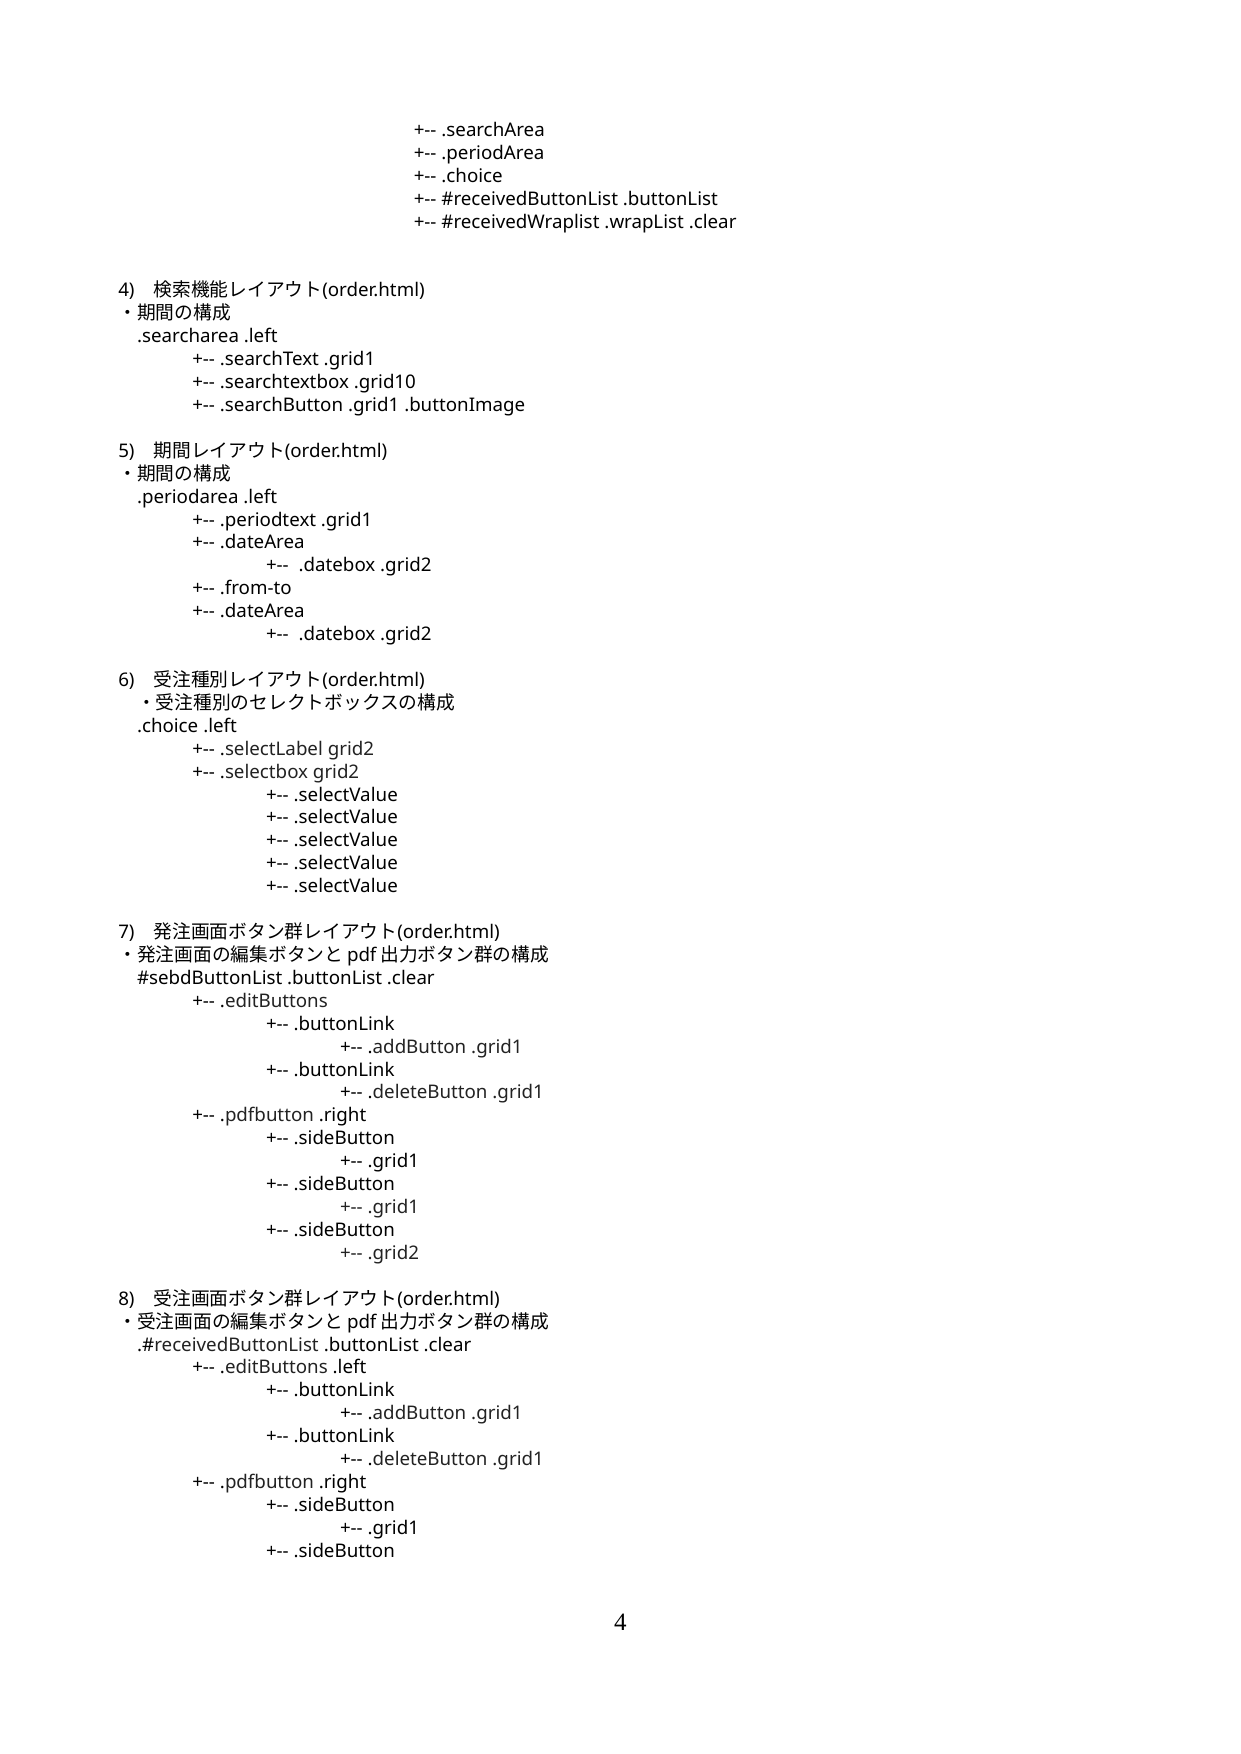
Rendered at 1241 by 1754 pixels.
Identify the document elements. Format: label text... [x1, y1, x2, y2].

text +-- .searchText .grid1 [118, 347, 1122, 370]
text ・期間の構成 [118, 301, 1122, 324]
text +-- .buttonLink [118, 1378, 1122, 1401]
text +-- .selectLabel grid2 [118, 737, 1122, 760]
text 6) 受注種別レイアウト(order.html) [118, 668, 1122, 691]
text +-- .datebox .grid2 [118, 553, 1122, 576]
text .choice .left [118, 714, 1122, 737]
text +-- .buttonLink [118, 1012, 1122, 1035]
text +-- .pdfbutton .right [118, 1470, 1122, 1493]
text +-- .buttonLink [118, 1058, 1122, 1081]
text +-- .addButton .grid1 [118, 1401, 1122, 1424]
text +-- #receivedWraplist .wrapList .clear [118, 210, 1122, 233]
text 8) 受注画面ボタン群レイアウト(order.html) [118, 1287, 1122, 1310]
text ・受注画面の編集ボタンとpdf出力ボタン群の構成 [118, 1310, 1122, 1333]
text +-- .searchButton .grid1 .buttonImage [118, 393, 1122, 416]
text +-- .choice [118, 164, 1122, 187]
text +-- #receivedButtonList .buttonList [118, 187, 1122, 210]
text +-- .sideButton [118, 1172, 1122, 1195]
text #sebdButtonList .buttonList .clear [118, 966, 1122, 989]
text .searcharea .left [118, 324, 1122, 347]
text +-- .dateArea [118, 599, 1122, 622]
text +-- .datebox .grid2 [118, 622, 1122, 645]
text .#receivedButtonList .buttonList .clear [118, 1333, 1122, 1356]
text +-- .from-to [118, 576, 1122, 599]
text +-- .deleteButton .grid1 [118, 1081, 1122, 1103]
text +-- .periodtext .grid1 [118, 508, 1122, 531]
text +-- .searchtextbox .grid10 [118, 370, 1122, 393]
text +-- .sideButton [118, 1126, 1122, 1149]
text +-- .selectValue [118, 851, 1122, 874]
text +-- .buttonLink [118, 1424, 1122, 1447]
text +-- .addButton .grid1 [118, 1035, 1122, 1058]
text +-- .pdfbutton .right [118, 1103, 1122, 1126]
text +-- .grid1 [118, 1149, 1122, 1172]
text +-- .editButtons [118, 989, 1122, 1012]
text +-- .selectValue [118, 783, 1122, 806]
text +-- .grid1 [118, 1516, 1122, 1539]
text 4) 検索機能レイアウト(order.html) [118, 278, 1122, 301]
text ・期間の構成 [118, 462, 1122, 485]
text +-- .selectValue [118, 874, 1122, 897]
text +-- .dateArea [118, 531, 1122, 553]
text +-- .editButtons .left [118, 1356, 1122, 1378]
text .periodarea .left [118, 485, 1122, 508]
text 5) 期間レイアウト(order.html) [118, 439, 1122, 462]
text ・受注種別のセレクトボックスの構成 [118, 691, 1122, 714]
text +-- .periodArea [118, 141, 1122, 164]
text +-- .grid1 [118, 1195, 1122, 1218]
text +-- .selectValue [118, 828, 1122, 851]
text 7) 発注画面ボタン群レイアウト(order.html) [118, 920, 1122, 943]
text +-- .selectbox grid2 [118, 760, 1122, 783]
text +-- .sideButton [118, 1493, 1122, 1516]
text +-- .grid2 [118, 1241, 1122, 1264]
text +-- .searchArea [118, 118, 1122, 141]
text +-- .sideButton [118, 1218, 1122, 1241]
text +-- .selectValue [118, 806, 1122, 828]
text +-- .sideButton [118, 1539, 1122, 1562]
text ・発注画面の編集ボタンとpdf出力ボタン群の構成 [118, 943, 1122, 966]
text +-- .deleteButton .grid1 [118, 1447, 1122, 1470]
